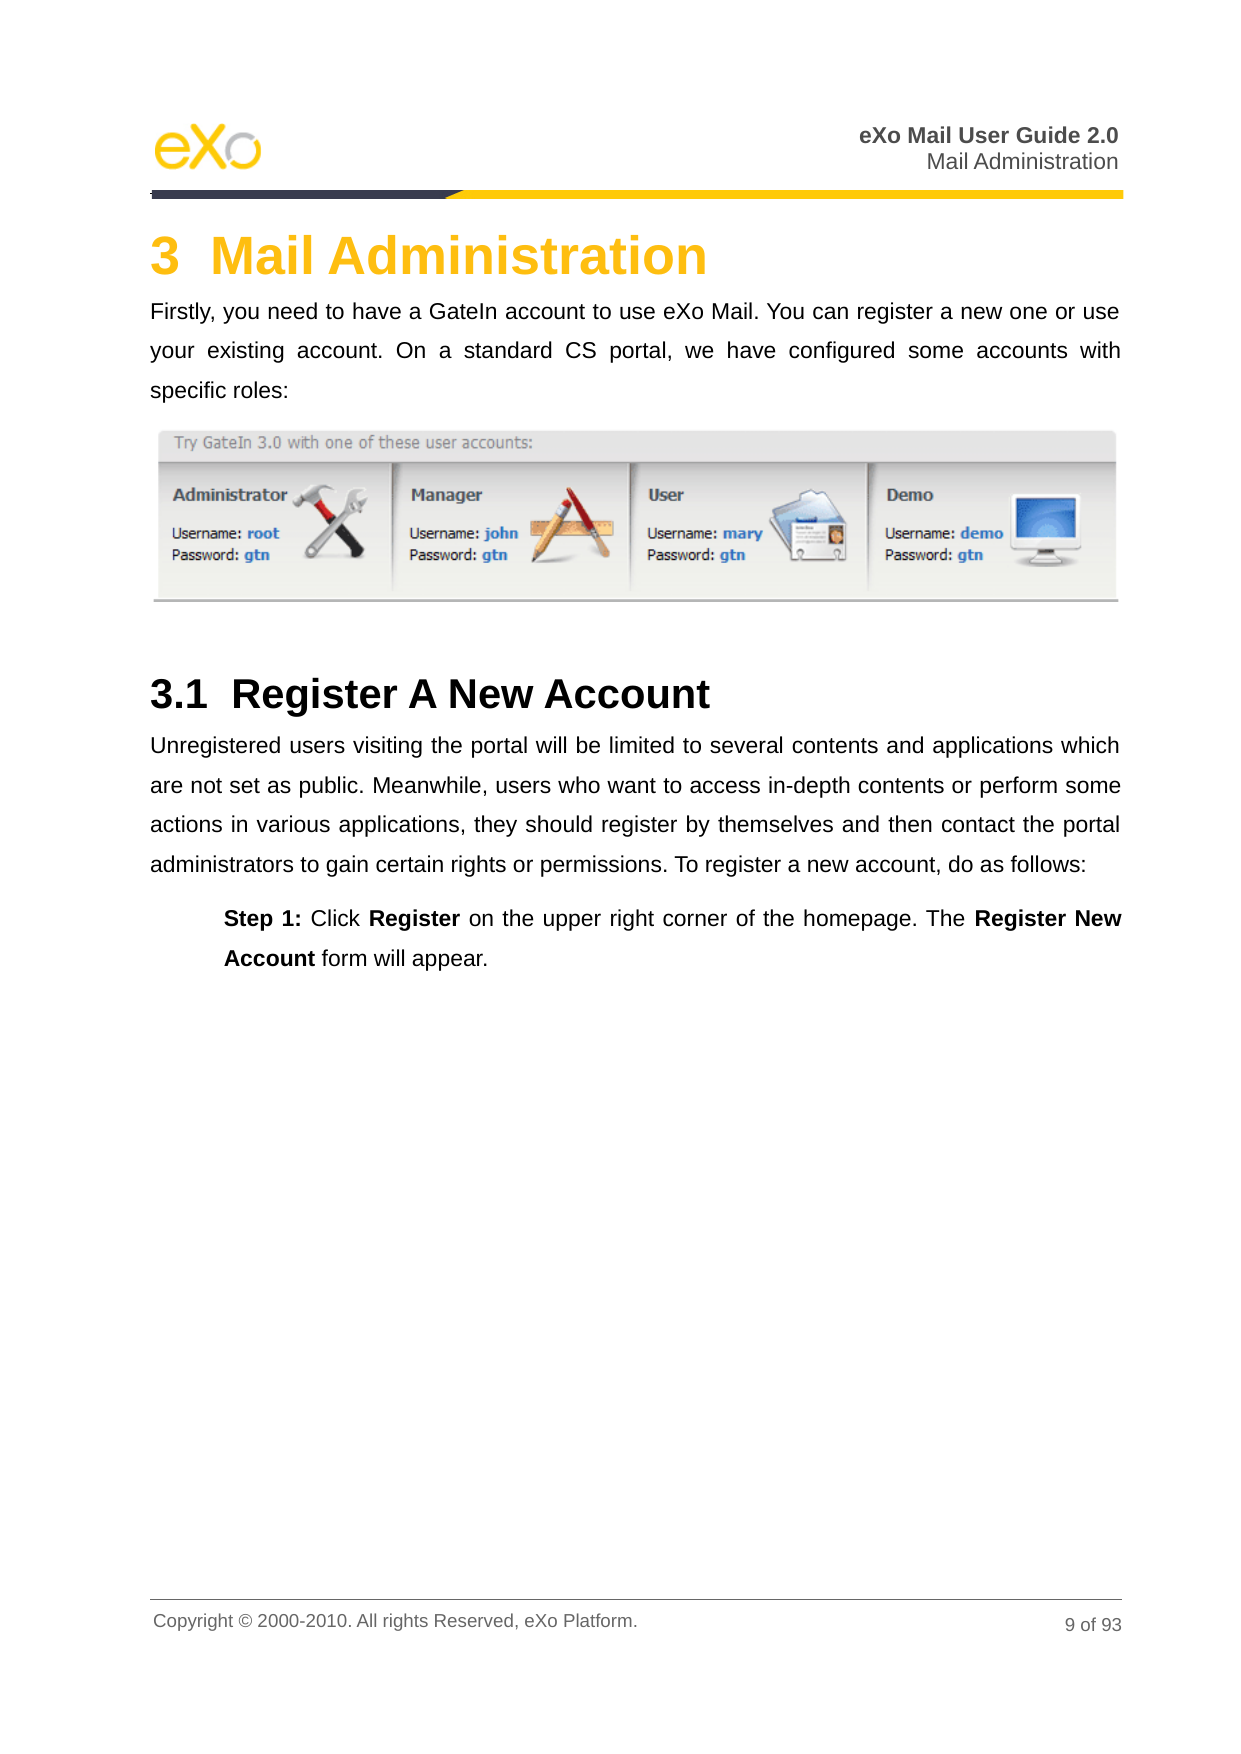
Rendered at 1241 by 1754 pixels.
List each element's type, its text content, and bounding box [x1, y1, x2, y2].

text Firstly, you need to have a GateIn account to use eXo Mail. You can register a new one or use your existing account. On a standard CS portal, we have configured some accounts with specific roles: [150, 298, 1122, 403]
subtitle Register A New Account [150, 669, 1122, 717]
picture [151, 190, 1124, 199]
picture [155, 123, 262, 170]
picture [153, 423, 1119, 602]
subtitle Mail Administration [150, 223, 1122, 286]
text Unregistered users visiting the portal will be limited to several contents and applications which are not set as public. Meanwhile, users who want to access in-depth contents or perform some actions in various applications, they should register by themselves and then contact the portal administrators to gain certain rights or permissions. To register a new account, do as follows: [150, 732, 1122, 877]
text Step 1: Click Register on the upper right corner of the homepage. The Register New Account form will appear. [223, 905, 1122, 971]
